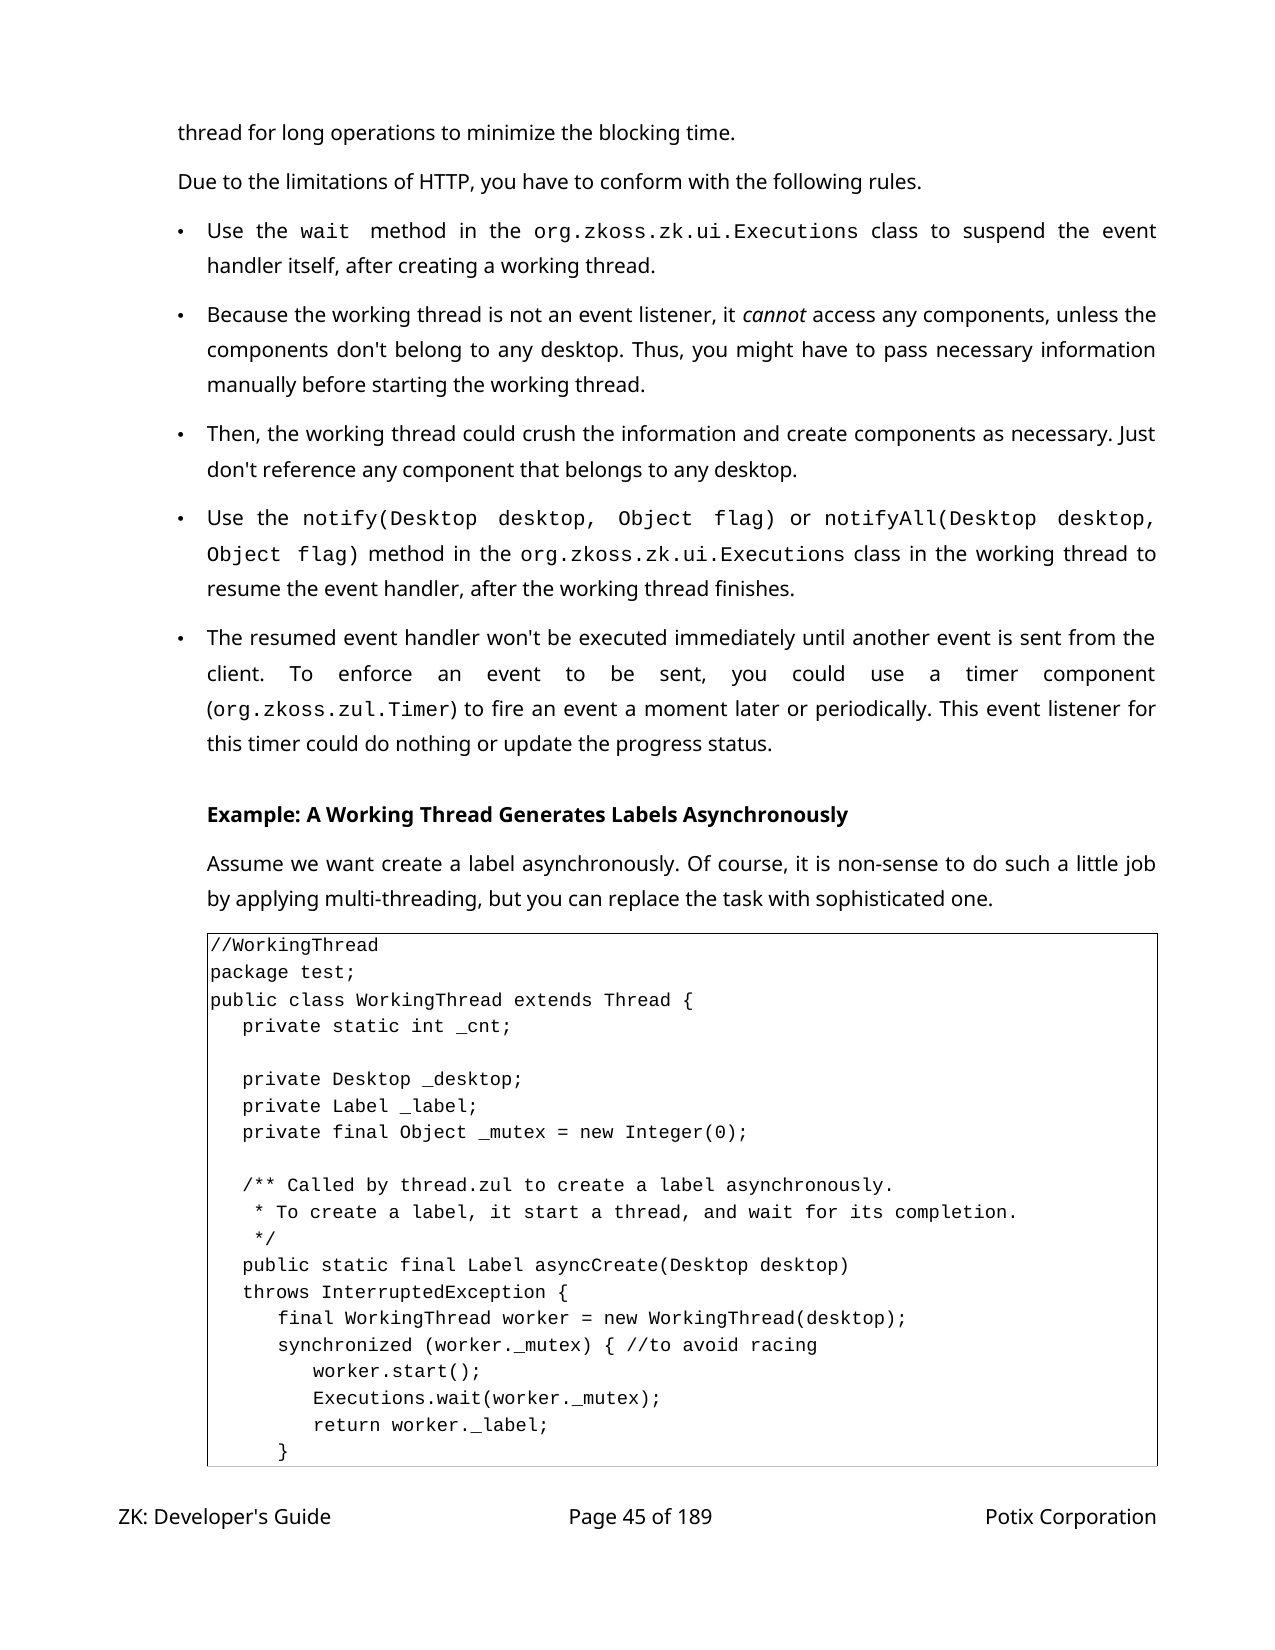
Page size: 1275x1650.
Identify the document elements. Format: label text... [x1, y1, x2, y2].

list Use the wait method in the org.zkoss.zk.ui.Executions class to suspend the event handler itself, after creating a working thread. [177, 216, 1157, 279]
subtitle Example: A Working Thread Generates Labels Asynchronously [207, 800, 1157, 828]
text Due to the limitations of HTTP, you have to conform with the following rules. [177, 167, 1157, 195]
text Assume we want create a label asynchronously. Of course, it is non-sense to do such a little job by applying multi-threading, but you can replace the task with sophisticated one. [207, 849, 1157, 912]
text public class WorkingThread extends Thread { private static int _cnt; private Desktop _desktop; private Label _label; private final Object _mutex = new Integer(0); /** Called by thread.zul to create a label asynchronously. * To create a label, it start a thread, and wait for its completion. */ public static final Label asyncCreate(Desktop desktop) throws InterruptedException { final WorkingThread worker = new WorkingThread(desktop); synchronized (worker._mutex) { //to avoid racing worker.start(); Executions.wait(worker._mutex); return worker._label; } [208, 987, 1157, 1466]
text //WorkingThread [208, 934, 1157, 957]
text thread for long operations to minimize the blocking time. [177, 118, 1157, 146]
list Because the working thread is not an event listener, it cannot access any components, unless the components don't belong to any desktop. Thus, you might have to pass necessary information manually before starting the working thread. [177, 300, 1157, 399]
list The resumed event handler won't be executed immediately until another event is sent from the client. To enforce an event to be sent, you could use a timer component (org.zkoss.zul.Timer) to fire an event a moment later or periodically. This event listener for this timer could do nothing or update the progress status. [177, 623, 1157, 758]
text package test; [208, 960, 1157, 984]
list Use the notify(Desktop desktop, Object flag) or notifyAll(Desktop desktop, Object flag) method in the org.zkoss.zk.ui.Executions class in the working thread to resume the event handler, after the working thread finishes. [177, 503, 1157, 603]
list Then, the working thread could crush the information and create components as necessary. Just don't reference any component that belongs to any desktop. [177, 419, 1157, 483]
